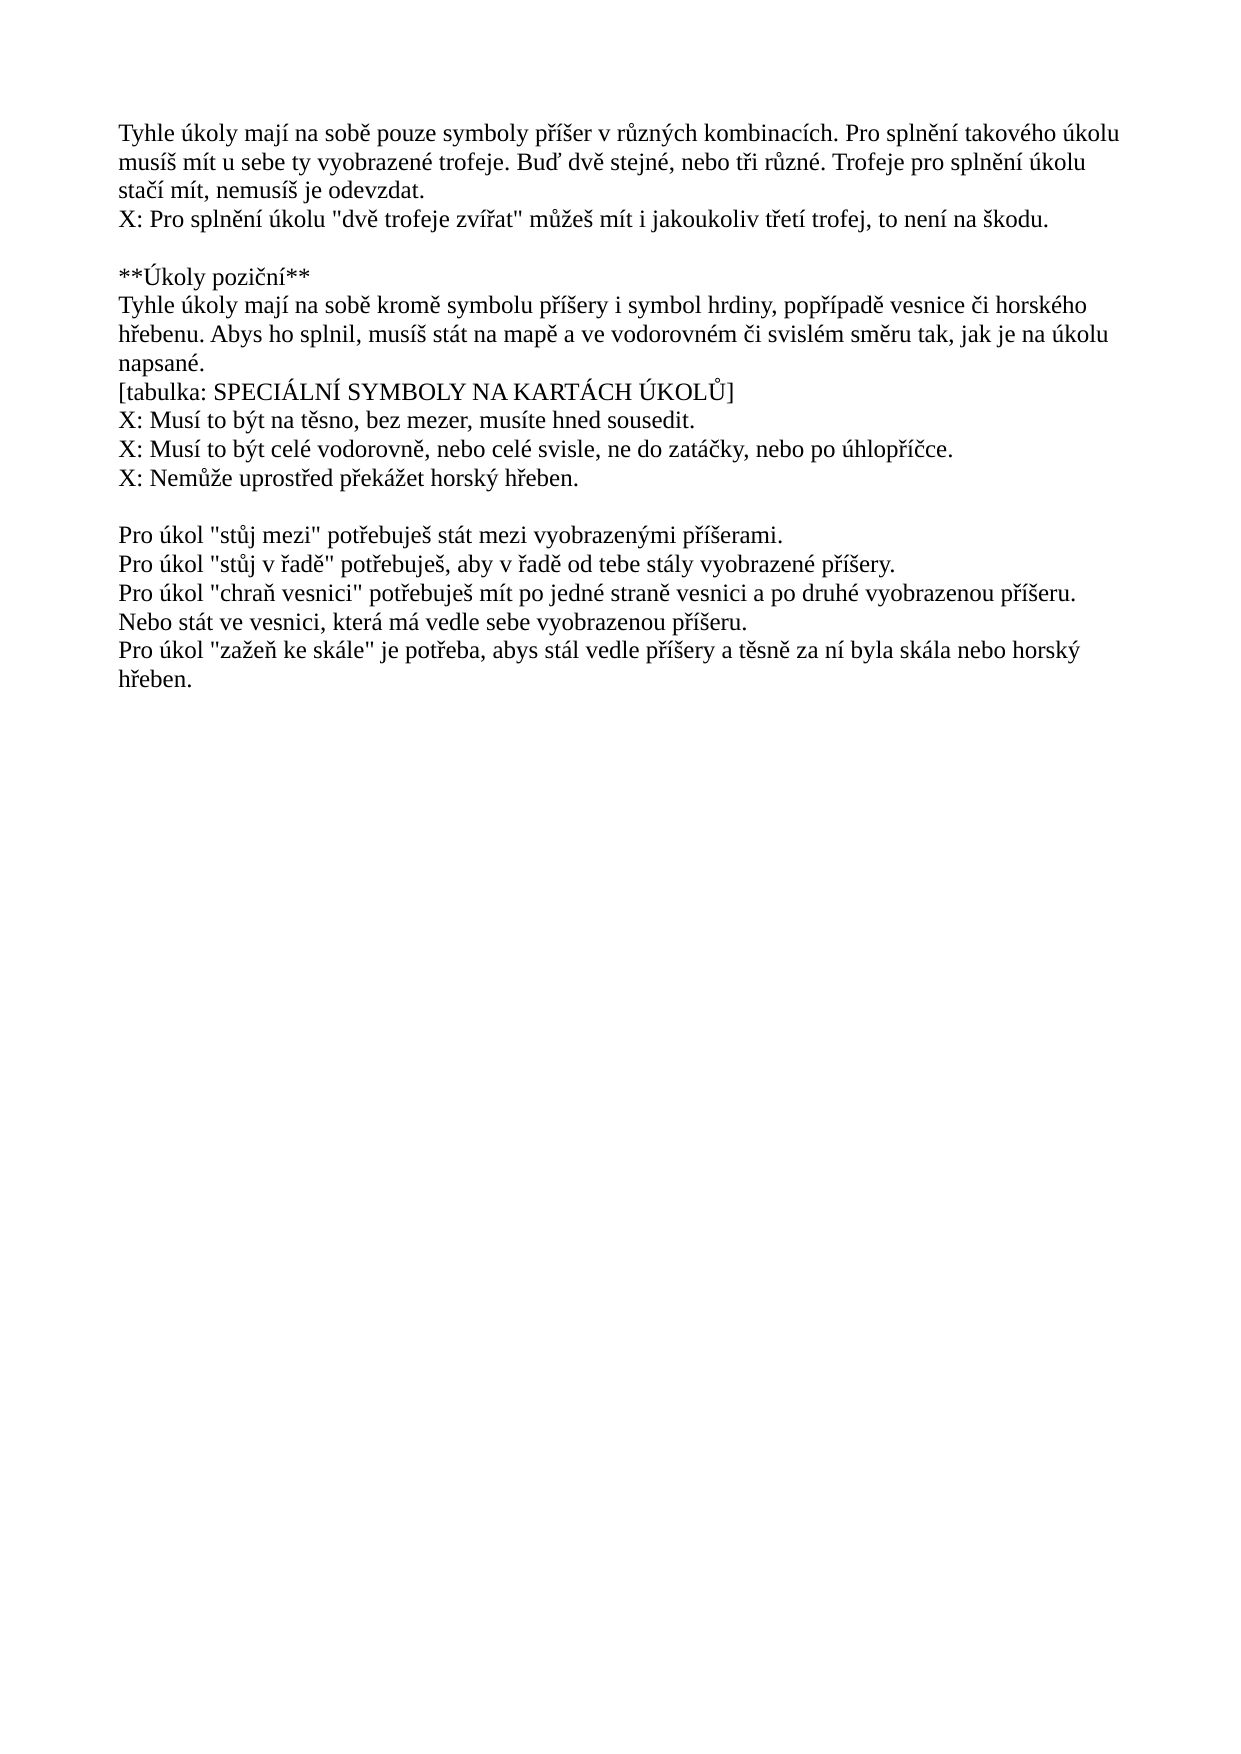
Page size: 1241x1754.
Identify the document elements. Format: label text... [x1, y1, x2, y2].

text Tyhle úkoly mají na sobě kromě symbolu příšery i symbol hrdiny, popřípadě vesnice či horského hřebenu. Abys ho splnil, musíš stát na mapě a ve vodorovném či svislém směru tak, jak je na úkolu napsané. [118, 291, 1122, 377]
text Pro úkol "stůj mezi" potřebuješ stát mezi vyobrazenými příšerami. [118, 521, 1122, 549]
text X: Nemůže uprostřed překážet horský hřeben. [118, 463, 1122, 492]
text **Úkoly poziční** [118, 262, 1122, 291]
text X: Musí to být celé vodorovně, nebo celé svisle, ne do zatáčky, nebo po úhlopříčce. [118, 434, 1122, 463]
text X: Pro splnění úkolu "dvě trofeje zvířat" můžeš mít i jakoukoliv třetí trofej, to není na škodu. [118, 204, 1122, 233]
text Pro úkol "zažeň ke skále" je potřeba, abys stál vedle příšery a těsně za ní byla skála nebo horský hřeben. [118, 636, 1122, 693]
text Tyhle úkoly mají na sobě pouze symboly příšer v různých kombinacích. Pro splnění takového úkolu musíš mít u sebe ty vyobrazené trofeje. Buď dvě stejné, nebo tři různé. Trofeje pro splnění úkolu stačí mít, nemusíš je odevzdat. [118, 118, 1122, 204]
text Pro úkol "stůj v řadě" potřebuješ, aby v řadě od tebe stály vyobrazené příšery. [118, 549, 1122, 578]
text [tabulka: SPECIÁLNÍ SYMBOLY NA KARTÁCH ÚKOLŮ] [118, 377, 1122, 406]
text Pro úkol "chraň vesnici" potřebuješ mít po jedné straně vesnici a po druhé vyobrazenou příšeru. Nebo stát ve vesnici, která má vedle sebe vyobrazenou příšeru. [118, 578, 1122, 636]
text X: Musí to být na těsno, bez mezer, musíte hned sousedit. [118, 406, 1122, 434]
